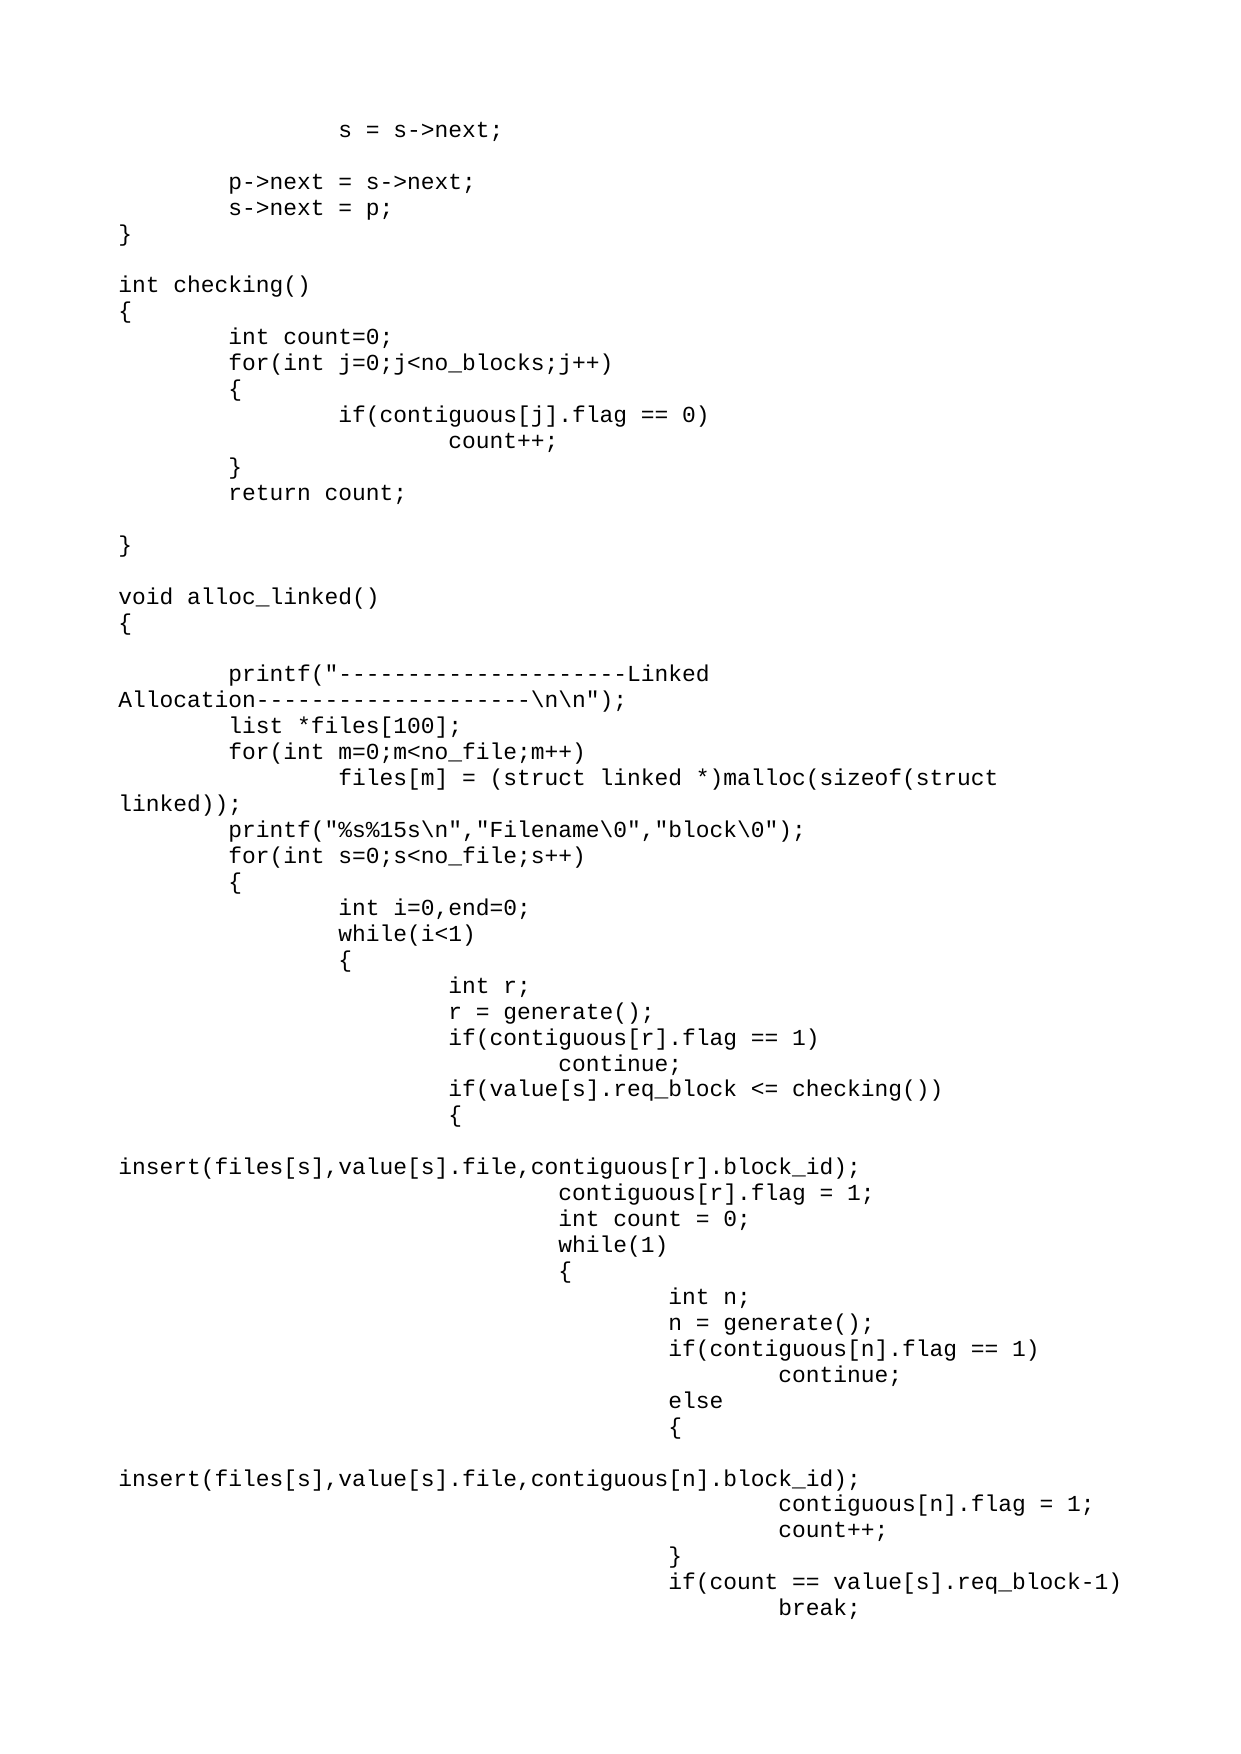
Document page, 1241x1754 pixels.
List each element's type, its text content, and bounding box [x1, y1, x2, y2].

text count++; [118, 1519, 1122, 1545]
text insert(files[s],value[s].file,contiguous[n].block_id); [118, 1441, 1122, 1493]
text if(value[s].req_block <= checking()) [118, 1078, 1122, 1104]
text { [118, 377, 1122, 403]
text int i=0,end=0; [118, 896, 1122, 922]
text { [118, 870, 1122, 896]
text continue; [118, 1363, 1122, 1389]
text int count=0; [118, 326, 1122, 352]
text if(contiguous[n].flag == 1) [118, 1337, 1122, 1363]
text if(count == value[s].req_block-1) [118, 1571, 1122, 1597]
text int count = 0; [118, 1207, 1122, 1233]
text for(int m=0;m<no_file;m++) [118, 741, 1122, 767]
text for(int s=0;s<no_file;s++) [118, 844, 1122, 870]
text n = generate(); [118, 1311, 1122, 1337]
text int n; [118, 1285, 1122, 1311]
text files[m] = (struct linked *)malloc(sizeof(struct linked)); [118, 767, 1122, 818]
text { [118, 948, 1122, 974]
text } [118, 455, 1122, 481]
text } [118, 222, 1122, 248]
text } [118, 1545, 1122, 1571]
text int r; [118, 974, 1122, 1000]
text while(1) [118, 1233, 1122, 1259]
text while(i<1) [118, 922, 1122, 948]
text } [118, 533, 1122, 559]
text insert(files[s],value[s].file,contiguous[r].block_id); [118, 1130, 1122, 1182]
text return count; [118, 481, 1122, 507]
text { [118, 611, 1122, 637]
text { [118, 300, 1122, 326]
text void alloc_linked() [118, 585, 1122, 611]
text s = s->next; [118, 118, 1122, 144]
text continue; [118, 1052, 1122, 1078]
text int checking() [118, 274, 1122, 300]
text count++; [118, 429, 1122, 455]
text r = generate(); [118, 1000, 1122, 1026]
text contiguous[n].flag = 1; [118, 1493, 1122, 1519]
text for(int j=0;j<no_blocks;j++) [118, 352, 1122, 377]
text p->next = s->next; [118, 170, 1122, 196]
text contiguous[r].flag = 1; [118, 1182, 1122, 1207]
text printf("---------------------Linked Allocation--------------------\n\n"); [118, 663, 1122, 715]
text break; [118, 1597, 1122, 1622]
text if(contiguous[j].flag == 0) [118, 403, 1122, 429]
text { [118, 1415, 1122, 1441]
text { [118, 1259, 1122, 1285]
text s->next = p; [118, 196, 1122, 222]
text { [118, 1104, 1122, 1130]
text printf("%s%15s\n","Filename\0","block\0"); [118, 818, 1122, 844]
text list *files[100]; [118, 715, 1122, 741]
text else [118, 1389, 1122, 1415]
text if(contiguous[r].flag == 1) [118, 1026, 1122, 1052]
